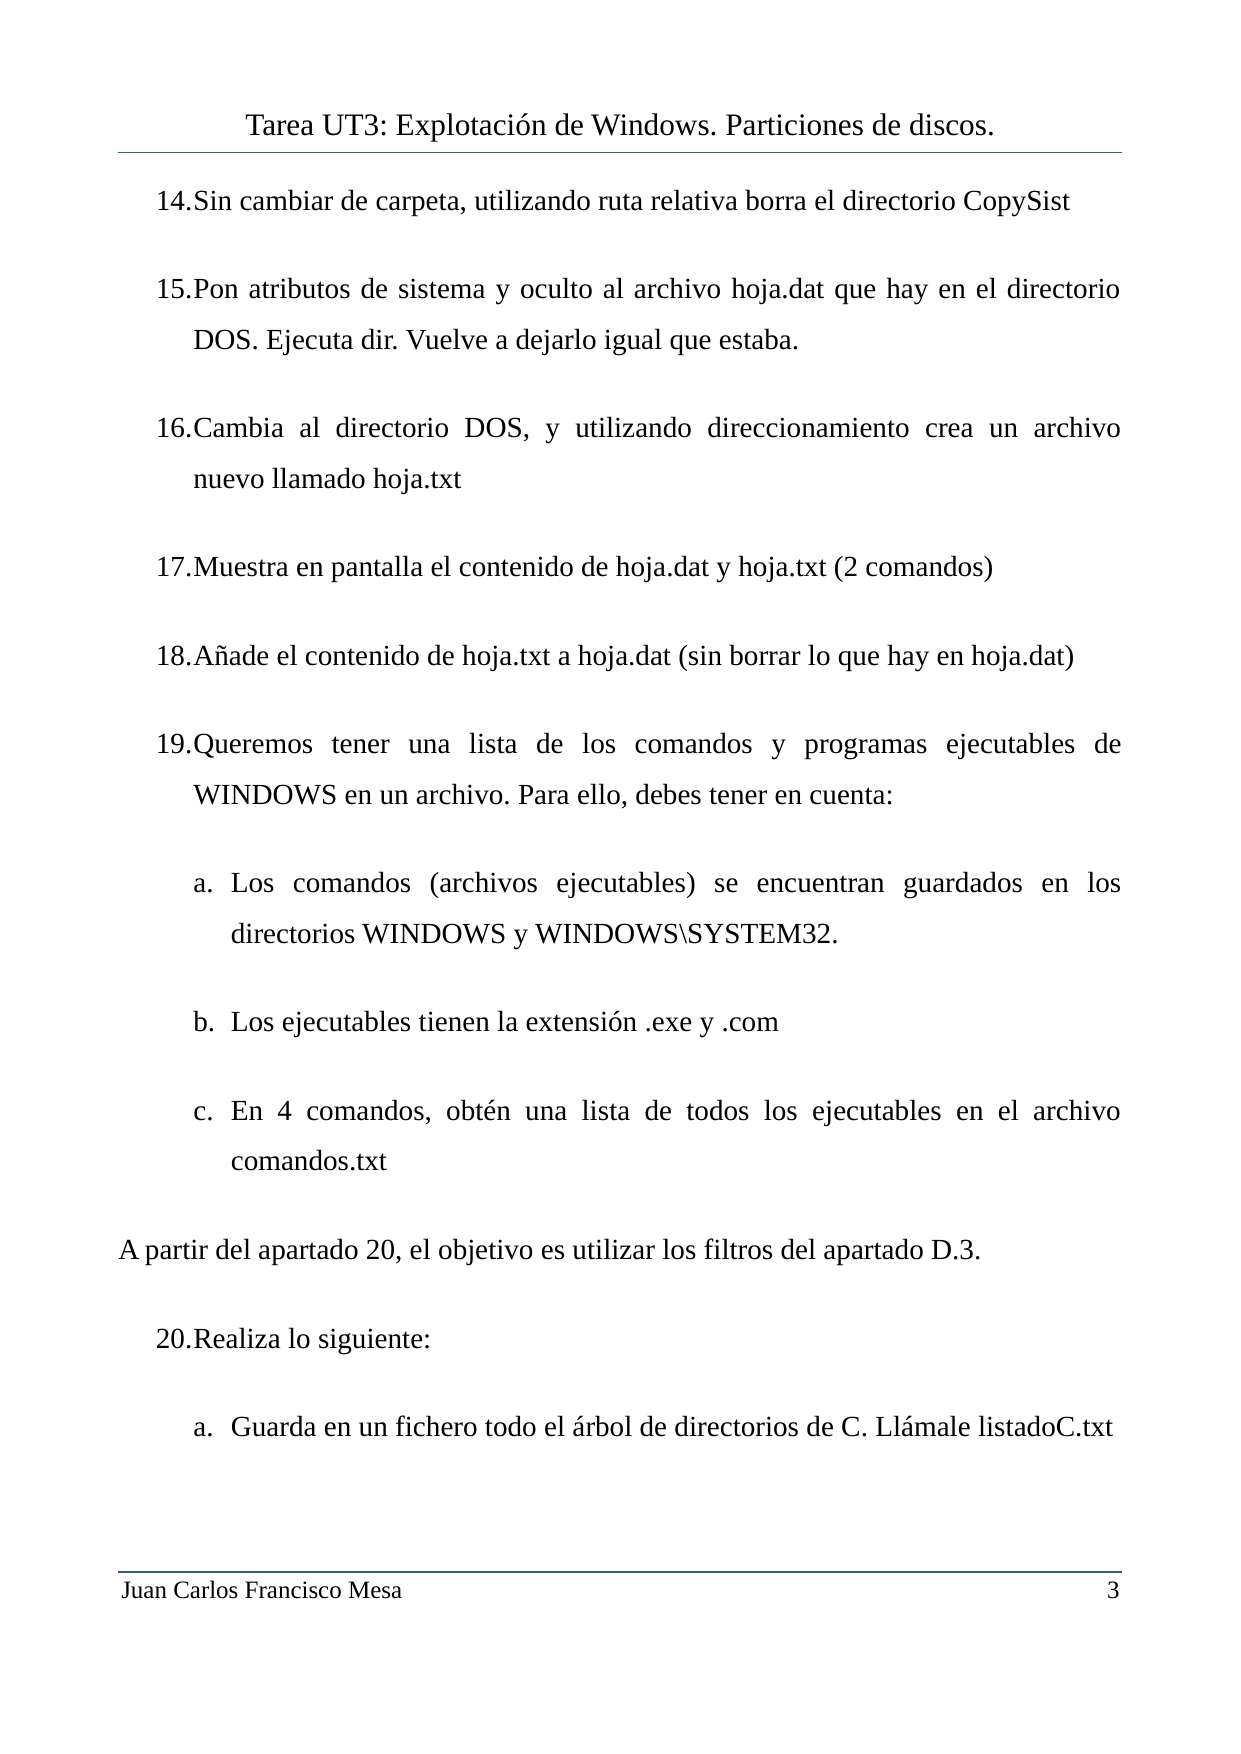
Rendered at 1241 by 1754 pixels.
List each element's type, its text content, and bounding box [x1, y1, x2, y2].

list Los ejecutables tienen la extensión .exe y .com [193, 1004, 1122, 1038]
list Muestra en pantalla el contenido de hoja.dat y hoja.txt (2 comandos) [156, 549, 1122, 583]
list Añade el contenido de hoja.txt a hoja.dat (sin borrar lo que hay en hoja.dat) [156, 638, 1122, 672]
list Realiza lo siguiente: [156, 1321, 1122, 1354]
list Los comandos (archivos ejecutables) se encuentran guardados en los directorios WINDOWS y WINDOWS\SYSTEM32. [193, 866, 1122, 949]
list Guarda en un fichero todo el árbol de directorios de C. Llámale listadoC.txt [193, 1409, 1122, 1443]
text A partir del apartado 20, el objetivo es utilizar los filtros del apartado D.3. [118, 1232, 1122, 1266]
list Cambia al directorio DOS, y utilizando direccionamiento crea un archivo nuevo llamado hoja.txt [156, 410, 1122, 494]
list En 4 comandos, obtén una lista de todos los ejecutables en el archivo comandos.txt [193, 1093, 1122, 1177]
list Sin cambiar de carpeta, utilizando ruta relativa borra el directorio CopySist [156, 183, 1122, 216]
list Pon atributos de sistema y oculto al archivo hoja.dat que hay en el directorio DOS. Ejecuta dir. Vuelve a dejarlo igual que estaba. [156, 271, 1122, 355]
list Queremos tener una lista de los comandos y programas ejecutables de WINDOWS en un archivo. Para ello, debes tener en cuenta: [156, 727, 1122, 811]
